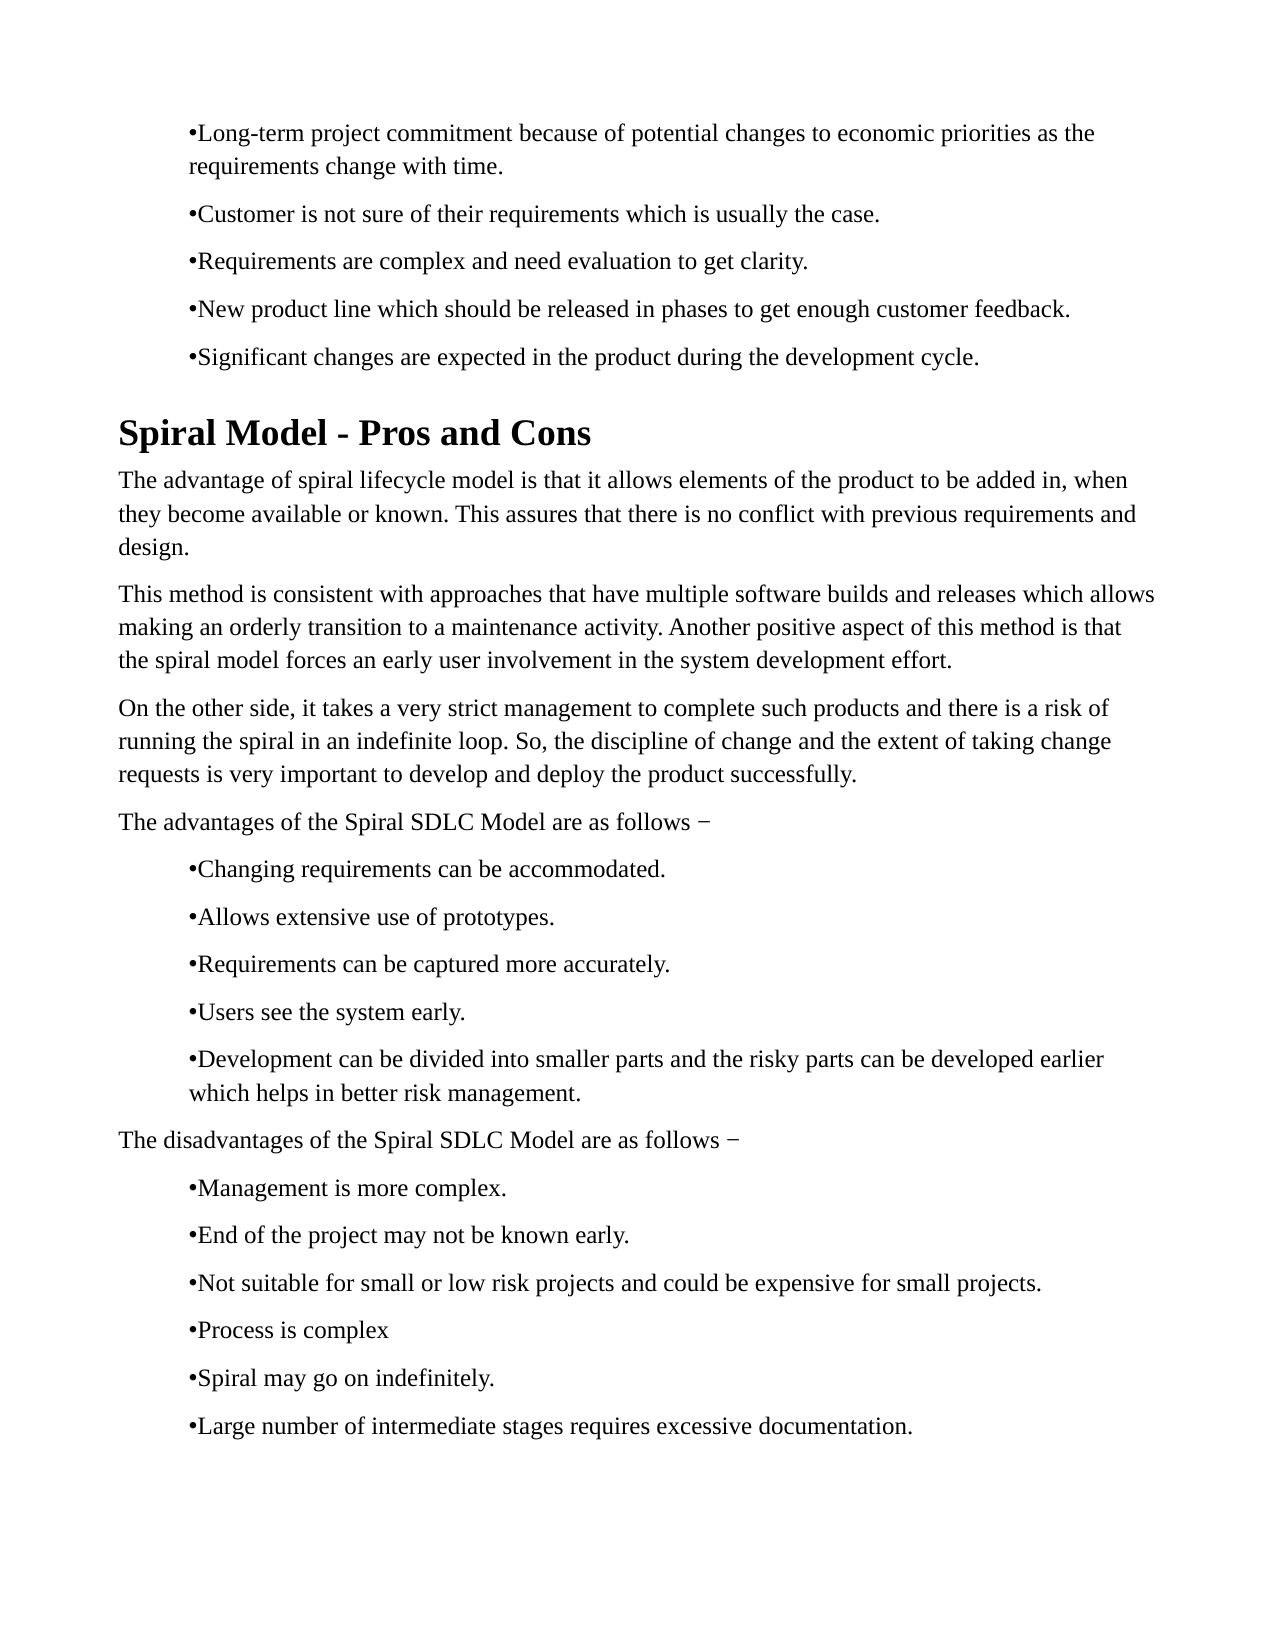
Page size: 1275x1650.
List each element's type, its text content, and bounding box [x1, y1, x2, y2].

list Development can be divided into smaller parts and the risky parts can be developed earlier which helps in better risk management. [118, 1044, 1157, 1106]
list Management is more complex. [118, 1173, 1157, 1202]
list Changing requirements can be accommodated. [118, 854, 1157, 883]
list Spiral may go on indefinitely. [118, 1363, 1157, 1392]
text On the other side, it takes a very strict management to complete such products and there is a risk of running the spiral in an indefinite loop. So, the discipline of change and the extent of taking change requests is very important to develop and deploy the product successfully. [118, 693, 1157, 788]
list Customer is not sure of their requirements which is usually the case. [118, 199, 1157, 227]
list Users see the system early. [118, 997, 1157, 1026]
list Requirements are complex and need evaluation to get clarity. [118, 246, 1157, 275]
subtitle Spiral Model - Pros and Cons [118, 410, 1157, 453]
list New product line which should be released in phases to get enough customer feedback. [118, 294, 1157, 323]
text This method is consistent with approaches that have multiple software builds and releases which allows making an orderly transition to a maintenance activity. Another positive aspect of this method is that the spiral model forces an early user involvement in the system development effort. [118, 579, 1157, 674]
list Process is complex [118, 1316, 1157, 1344]
list Long-term project commitment because of potential changes to economic priorities as the requirements change with time. [118, 118, 1157, 180]
text The advantages of the Spiral SDLC Model are as follows − [118, 807, 1157, 835]
text The advantage of spiral lifecycle model is that it allows elements of the product to be added in, when they become available or known. This assures that there is no conflict with previous requirements and design. [118, 466, 1157, 560]
list Requirements can be captured more accurately. [118, 949, 1157, 978]
list Significant changes are expected in the product during the development cycle. [118, 342, 1157, 370]
list End of the project may not be known early. [118, 1220, 1157, 1249]
list Large number of intermediate stages requires excessive documentation. [118, 1411, 1157, 1439]
text The disadvantages of the Spiral SDLC Model are as follows − [118, 1125, 1157, 1154]
list Not suitable for small or low risk projects and could be expensive for small projects. [118, 1268, 1157, 1297]
list Allows extensive use of prototypes. [118, 902, 1157, 931]
